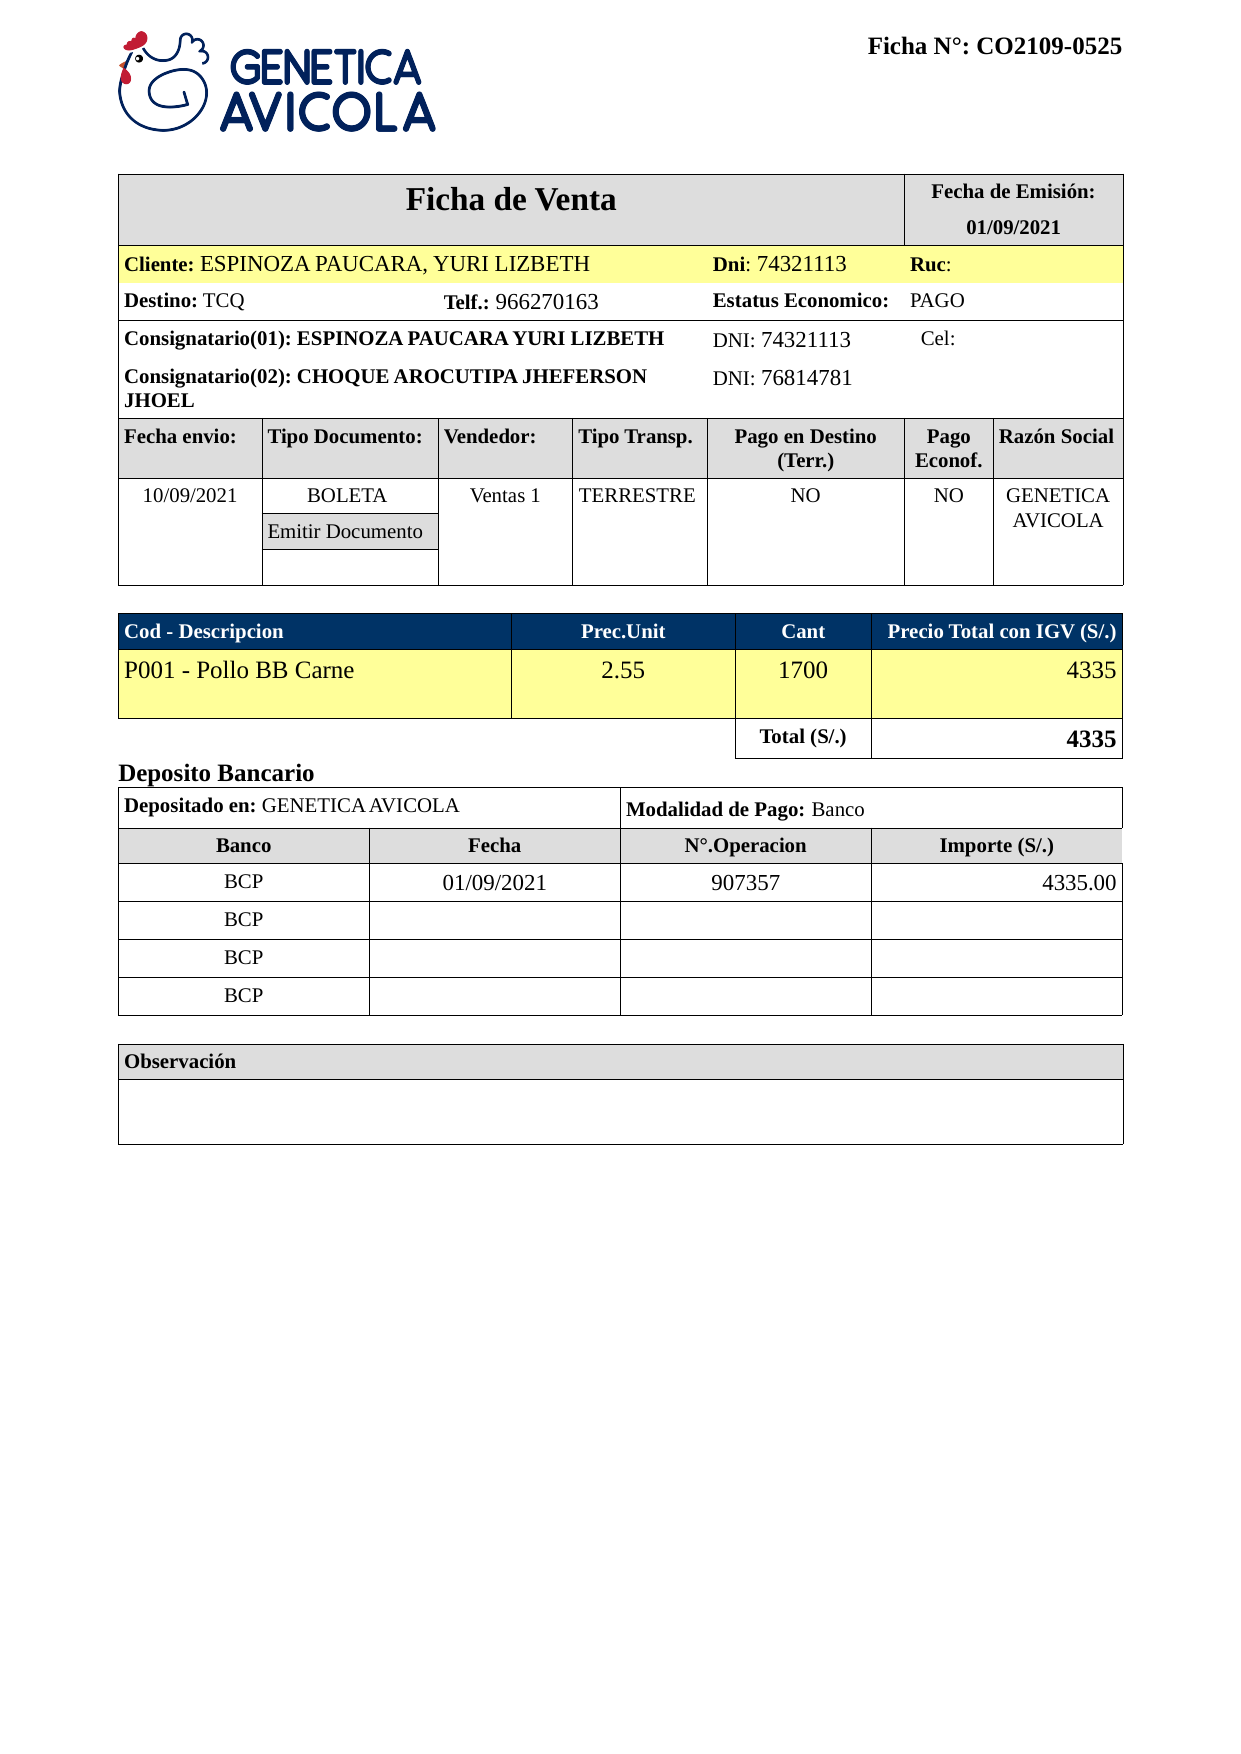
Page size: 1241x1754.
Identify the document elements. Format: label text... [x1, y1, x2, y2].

table_cell BCP [119, 864, 369, 901]
picture [118, 31, 436, 132]
table_cell Ventas 1 [439, 479, 572, 584]
text Deposito Bancario [118, 758, 1122, 787]
table_cell Vendedor: [439, 419, 572, 478]
table_header Depositado en: GENETICA AVICOLA [119, 788, 620, 827]
table_cell Pago Econof. [905, 419, 993, 478]
table_header Ficha de Venta [119, 175, 904, 245]
table_cell Cliente: ESPINOZA PAUCARA, YURI LIZBETH [119, 246, 707, 283]
table_header Cod - Descripcion [119, 614, 511, 649]
table_cell Total (S/.) [736, 719, 871, 758]
table_cell [511, 719, 735, 758]
table_cell DNI: 76814781 [707, 358, 1123, 418]
table_cell [621, 978, 871, 1015]
table_header Precio Total con IGV (S/.) [872, 614, 1122, 649]
table_cell Fecha [370, 829, 620, 863]
table_cell Pago en Destino (Terr.) [708, 419, 904, 478]
table_cell [872, 978, 1122, 1015]
table_cell NO [708, 479, 904, 584]
table_cell Destino: TCQ [119, 283, 438, 320]
table_header Observación [119, 1045, 1123, 1079]
table_cell Consignatario(01): ESPINOZA PAUCARA YURI LIZBETH [119, 321, 707, 358]
table_cell Fecha envio: [119, 419, 262, 478]
table_cell Consignatario(02): CHOQUE AROCUTIPA JHEFERSON JHOEL [119, 358, 707, 418]
table_cell GENETICA AVICOLA [994, 479, 1123, 584]
table_cell [119, 1080, 1123, 1144]
table_cell [872, 940, 1122, 977]
table_cell Estatus Economico: [707, 283, 904, 320]
table_cell [370, 940, 620, 977]
table_cell 01/09/2021 [905, 209, 1123, 245]
table_header Cant [736, 614, 871, 649]
table_header Prec.Unit [512, 614, 735, 649]
table_cell BCP [119, 978, 369, 1015]
table_cell [872, 902, 1122, 939]
table_cell 10/09/2021 [119, 479, 262, 584]
table_cell Tipo Documento: [263, 419, 438, 478]
table_cell BCP [119, 940, 369, 977]
table_cell Ruc: [904, 246, 1123, 283]
table_cell Emitir Documento [263, 514, 438, 549]
table_cell [370, 978, 620, 1015]
table_header Modalidad de Pago: Banco [621, 788, 1122, 827]
table_cell 4335 [872, 650, 1122, 718]
table_cell BOLETA [263, 479, 438, 513]
table_cell 1700 [736, 650, 871, 718]
table_cell [118, 719, 511, 758]
table_cell P001 - Pollo BB Carne [119, 650, 511, 718]
table_cell Dni: 74321113 [707, 246, 904, 283]
table_cell Banco [119, 829, 369, 863]
table_cell 4335.00 [872, 864, 1122, 901]
table_cell Razón Social [994, 419, 1123, 478]
table_cell Tipo Transp. [573, 419, 707, 478]
table_cell Telf.: 966270163 [438, 283, 707, 320]
table_cell NO [905, 479, 993, 584]
table_cell [370, 902, 620, 939]
table_cell 907357 [621, 864, 871, 901]
table_cell 01/09/2021 [370, 864, 620, 901]
table_cell DNI: 74321113 [707, 321, 915, 358]
table_cell Cel: [915, 321, 1123, 358]
table_cell Importe (S/.) [872, 829, 1122, 863]
table_cell [621, 902, 871, 939]
table_cell BCP [119, 902, 369, 939]
table_cell N°.Operacion [621, 829, 871, 863]
table_header Fecha de Emisión: [905, 175, 1123, 209]
table_cell 2.55 [512, 650, 735, 718]
table_cell [263, 550, 438, 584]
table_cell [621, 940, 871, 977]
table_cell PAGO [904, 283, 1123, 320]
table_cell TERRESTRE [573, 479, 707, 584]
table_cell 4335 [872, 719, 1122, 758]
